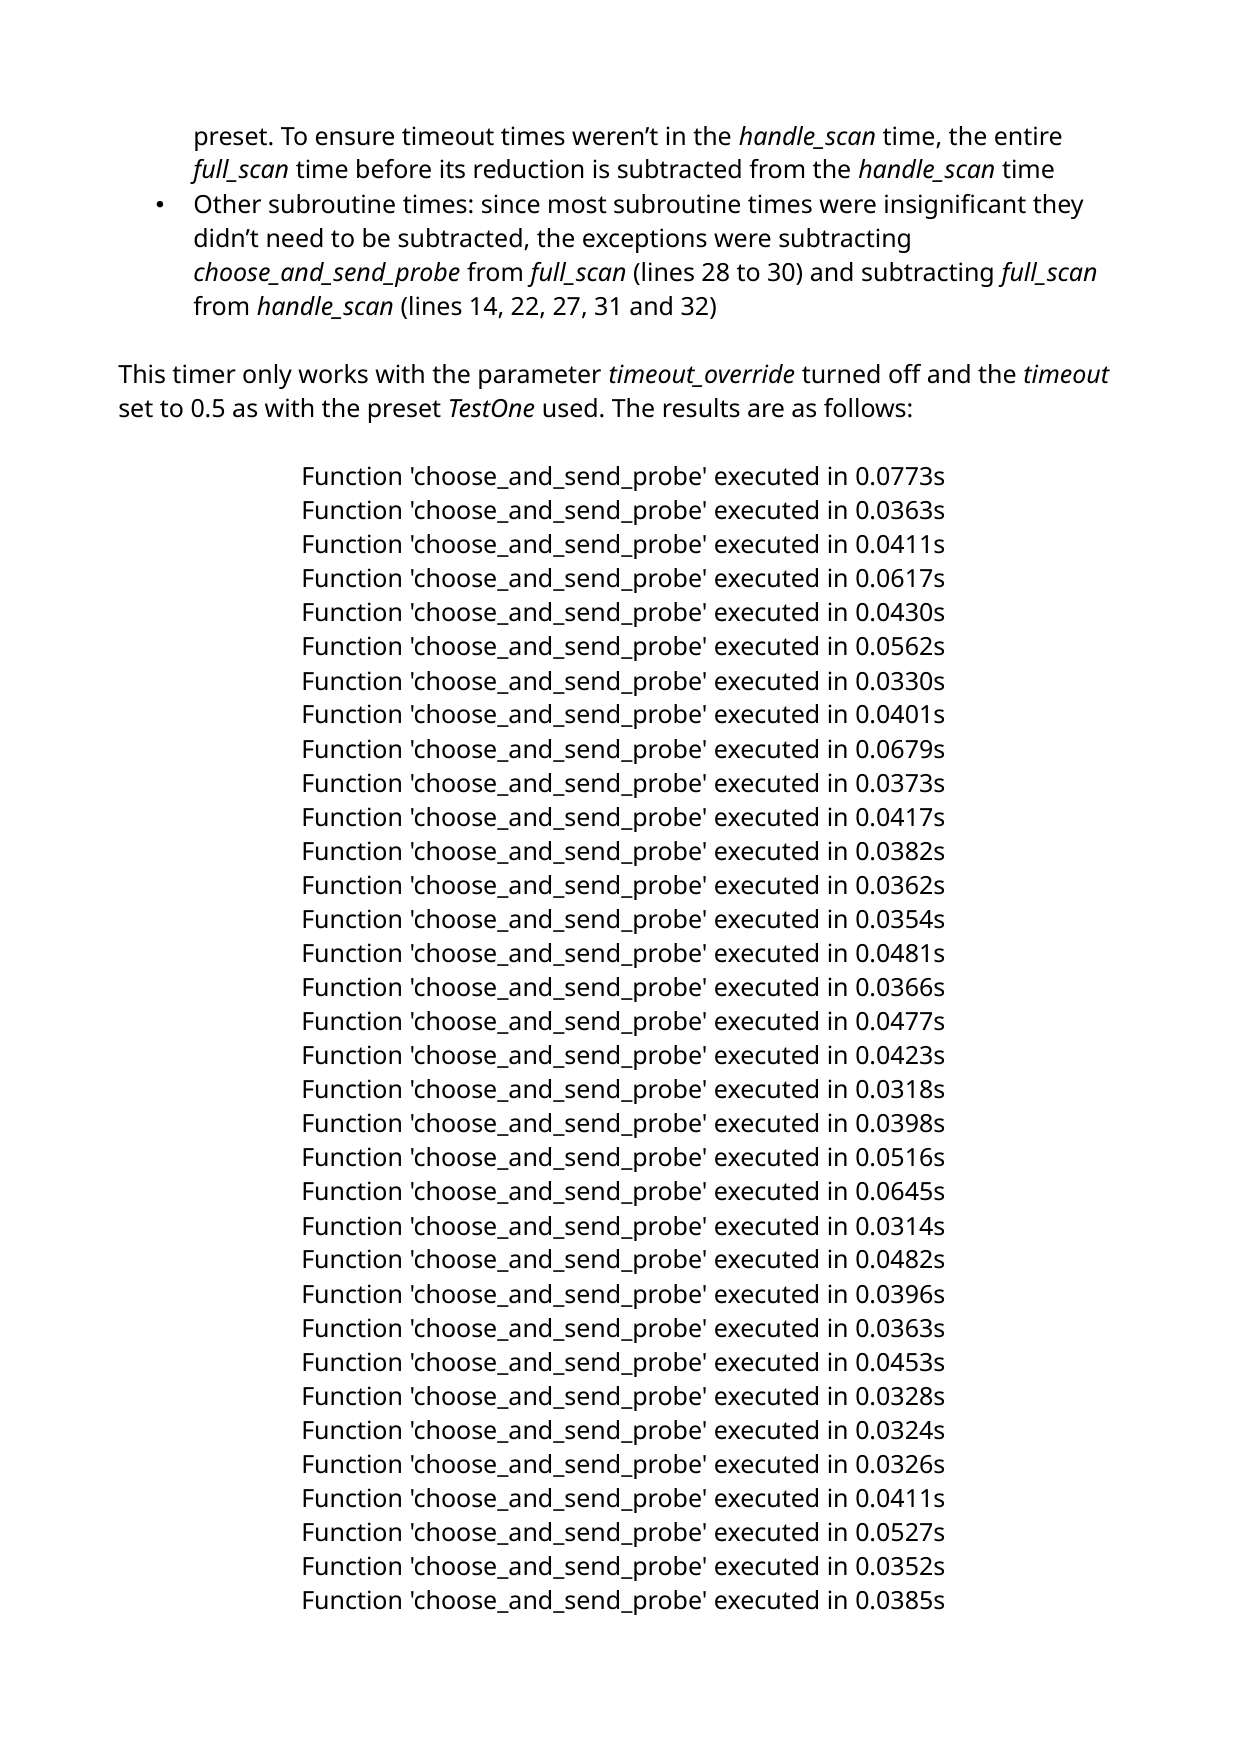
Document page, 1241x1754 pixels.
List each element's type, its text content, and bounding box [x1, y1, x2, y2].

text Function 'choose_and_send_probe' executed in 0.0417s [118, 799, 1122, 833]
text Function 'choose_and_send_probe' executed in 0.0398s [118, 1106, 1122, 1140]
text Function 'choose_and_send_probe' executed in 0.0354s [118, 902, 1122, 936]
text Function 'choose_and_send_probe' executed in 0.0482s [118, 1242, 1122, 1276]
text Function 'choose_and_send_probe' executed in 0.0366s [118, 970, 1122, 1004]
text Function 'choose_and_send_probe' executed in 0.0401s [118, 697, 1122, 731]
text Function 'choose_and_send_probe' executed in 0.0562s [118, 629, 1122, 663]
text Function 'choose_and_send_probe' executed in 0.0330s [118, 663, 1122, 697]
list preset. To ensure timeout times weren’t in the handle_scan time, the entire full_scan time before its reduction is subtracted from the handle_scan time [156, 118, 1122, 186]
text Function 'choose_and_send_probe' executed in 0.0411s [118, 527, 1122, 561]
text Function 'choose_and_send_probe' executed in 0.0477s [118, 1004, 1122, 1038]
text Function 'choose_and_send_probe' executed in 0.0373s [118, 765, 1122, 799]
text Function 'choose_and_send_probe' executed in 0.0328s [118, 1378, 1122, 1412]
text Function 'choose_and_send_probe' executed in 0.0527s [118, 1515, 1122, 1549]
text Function 'choose_and_send_probe' executed in 0.0363s [118, 1310, 1122, 1344]
text Function 'choose_and_send_probe' executed in 0.0363s [118, 493, 1122, 527]
text Function 'choose_and_send_probe' executed in 0.0453s [118, 1344, 1122, 1378]
text Function 'choose_and_send_probe' executed in 0.0430s [118, 595, 1122, 629]
text Function 'choose_and_send_probe' executed in 0.0481s [118, 936, 1122, 970]
text Function 'choose_and_send_probe' executed in 0.0385s [118, 1583, 1122, 1617]
text Function 'choose_and_send_probe' executed in 0.0617s [118, 561, 1122, 595]
text Function 'choose_and_send_probe' executed in 0.0324s [118, 1412, 1122, 1447]
text Function 'choose_and_send_probe' executed in 0.0773s [118, 459, 1122, 493]
text Function 'choose_and_send_probe' executed in 0.0362s [118, 867, 1122, 902]
text Function 'choose_and_send_probe' executed in 0.0645s [118, 1174, 1122, 1208]
text Function 'choose_and_send_probe' executed in 0.0318s [118, 1072, 1122, 1106]
text Function 'choose_and_send_probe' executed in 0.0396s [118, 1276, 1122, 1310]
list Other subroutine times: since most subroutine times were insignificant they didn’t need to be subtracted, the exceptions were subtracting choose_and_send_probe from full_scan (lines 28 to 30) and subtracting full_scan from handle_scan (lines 14, 22, 27, 31 and 32) [156, 186, 1122, 322]
text Function 'choose_and_send_probe' executed in 0.0411s [118, 1481, 1122, 1515]
text Function 'choose_and_send_probe' executed in 0.0326s [118, 1447, 1122, 1481]
text Function 'choose_and_send_probe' executed in 0.0423s [118, 1038, 1122, 1072]
text Function 'choose_and_send_probe' executed in 0.0314s [118, 1208, 1122, 1242]
text Function 'choose_and_send_probe' executed in 0.0352s [118, 1549, 1122, 1583]
text Function 'choose_and_send_probe' executed in 0.0516s [118, 1140, 1122, 1174]
text Function 'choose_and_send_probe' executed in 0.0382s [118, 833, 1122, 867]
text Function 'choose_and_send_probe' executed in 0.0679s [118, 731, 1122, 765]
text This timer only works with the parameter timeout_override turned off and the timeout set to 0.5 as with the preset TestOne used. The results are as follows: [118, 357, 1122, 425]
